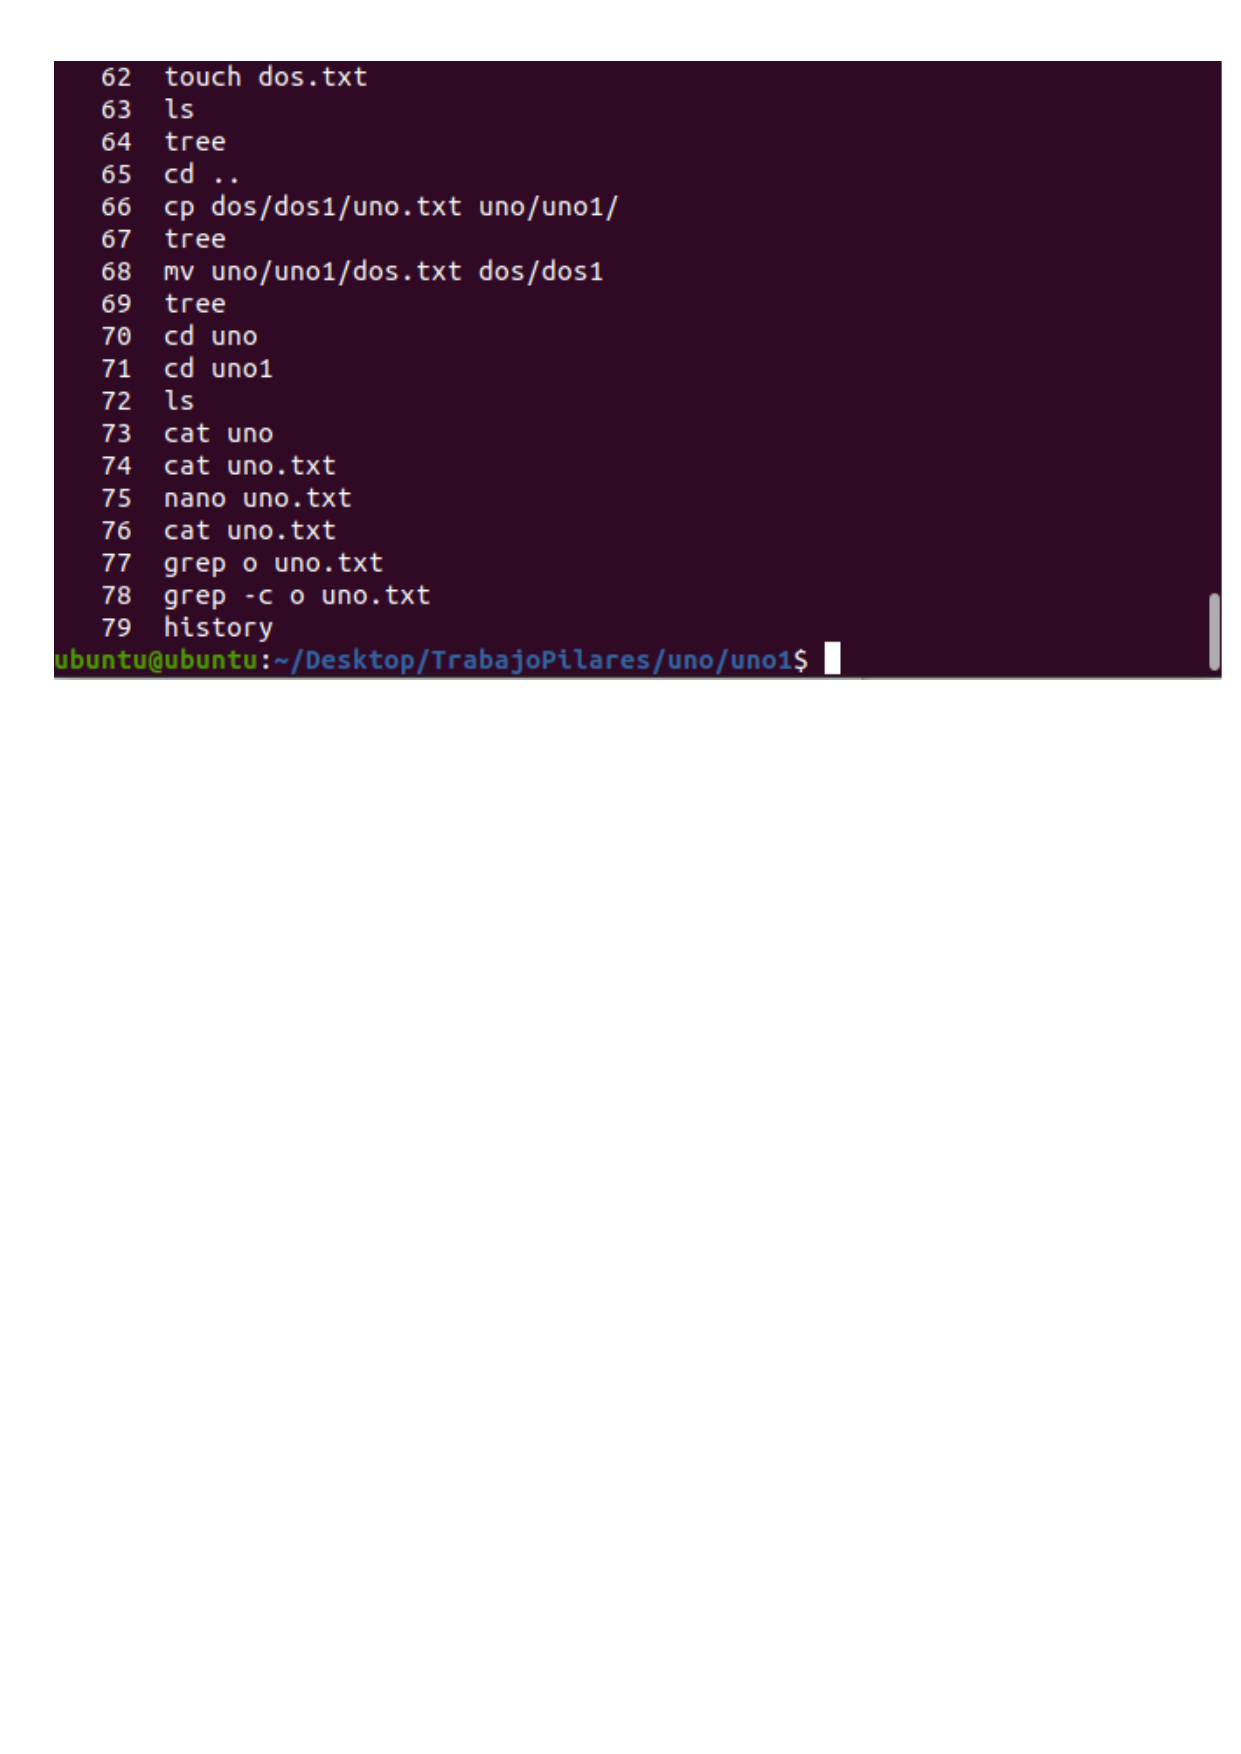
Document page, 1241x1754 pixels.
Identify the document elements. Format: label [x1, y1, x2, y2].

picture [54, 61, 1222, 680]
